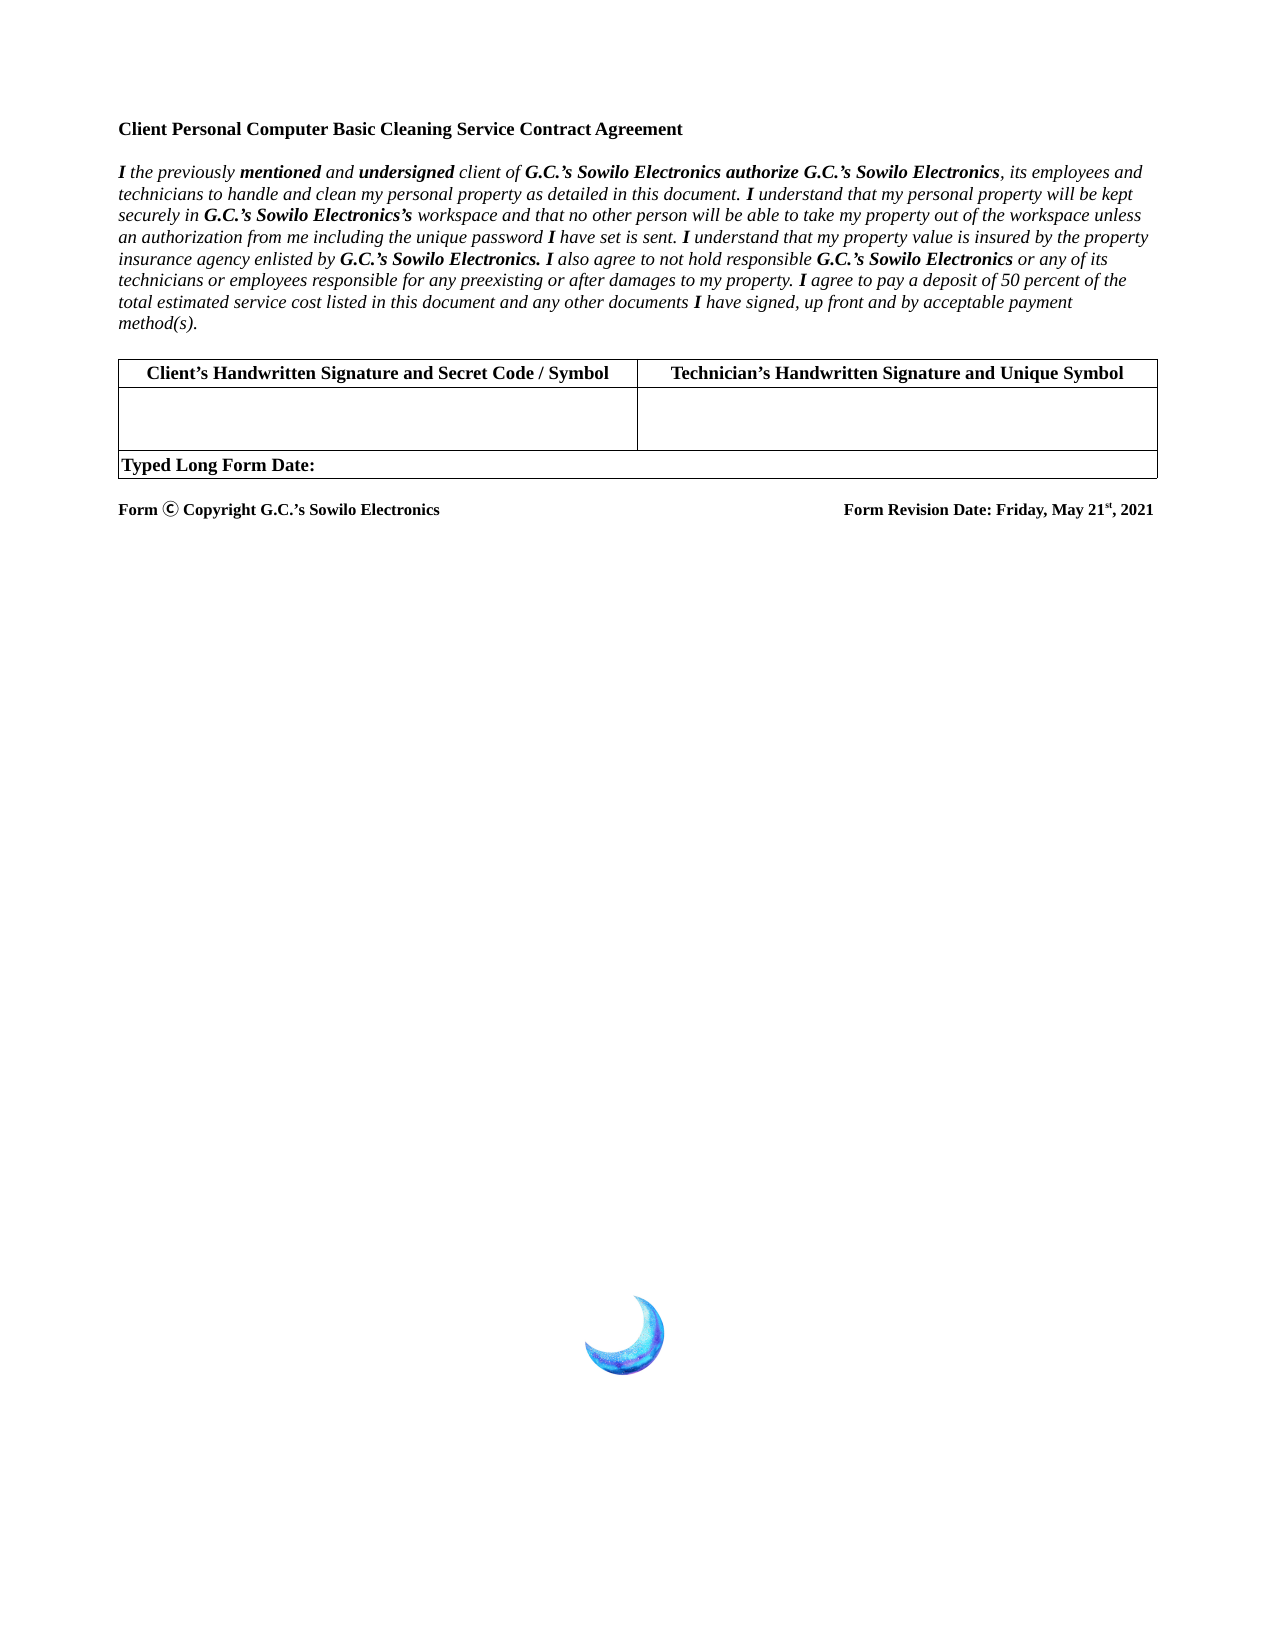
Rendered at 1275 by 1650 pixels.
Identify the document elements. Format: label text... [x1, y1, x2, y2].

table_header Technician’s Handwritten Signature and Unique Symbol [638, 360, 1157, 387]
table_header Typed Long Form Date: [119, 451, 1157, 478]
text Client Personal Computer Basic Cleaning Service Contract Agreement [118, 118, 1157, 140]
table_cell [119, 388, 637, 450]
table_cell [638, 388, 1157, 450]
table_header Client’s Handwritten Signature and Secret Code / Symbol [119, 360, 637, 387]
picture [575, 1285, 675, 1386]
text I the previously mentioned and undersigned client of G.C.’s Sowilo Electronics authorize G.C.’s Sowilo Electronics, its employees and technicians to handle and clean my personal property as detailed in this document. I understand that my personal property will be kept securely in G.C.’s Sowilo Electronics’s workspace and that no other person will be able to take my property out of the workspace unless an authorization from me including the unique password I have set is sent. I understand that my property value is insured by the property insurance agency enlisted by G.C.’s Sowilo Electronics. I also agree to not hold responsible G.C.’s Sowilo Electronics or any of its technicians or employees responsible for any preexisting or after damages to my property. I agree to pay a deposit of 50 percent of the total estimated service cost listed in this document and any other documents I have signed, up front and by acceptable payment method(s). [118, 161, 1157, 334]
text Form Ⓒ Copyright G.C.’s Sowilo Electronics Form Revision Date: Friday, May 21st, 2021 [118, 500, 1157, 519]
